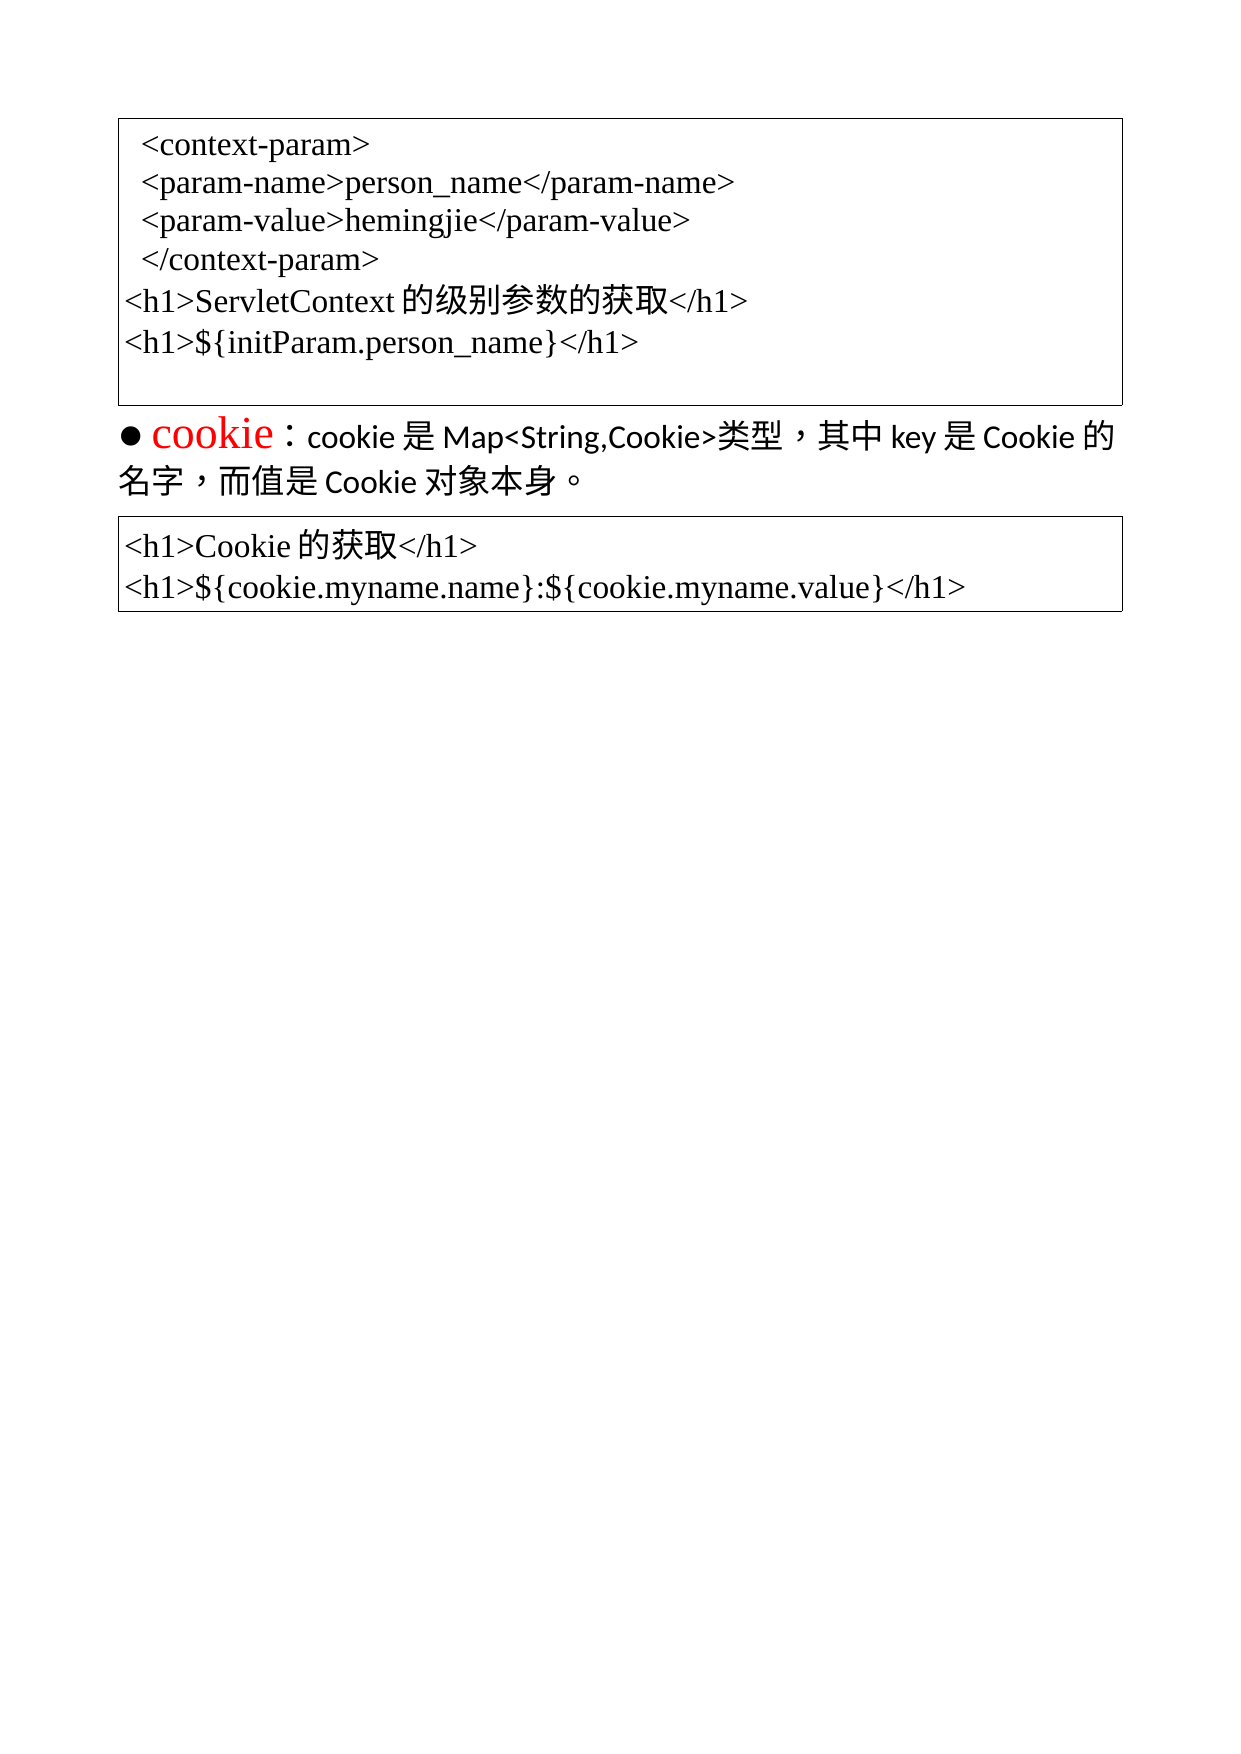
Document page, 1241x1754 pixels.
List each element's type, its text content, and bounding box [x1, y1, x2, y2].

table_header <h1>Cookie的获取</h1> <h1>${cookie.myname.name}:${cookie.myname.value}</h1> [119, 517, 1122, 611]
text lcookie：cookie是Map<String,Cookie>类型，其中key是Cookie的名字，而值是Cookie对象本身。 [118, 406, 1122, 503]
table_header <context-param> <param-name>person_name</param-name> <param-value>hemingjie</param-value> </context-param> <h1>ServletContext的级别参数的获取</h1> <h1>${initParam.person_name}</h1> [119, 119, 1122, 405]
